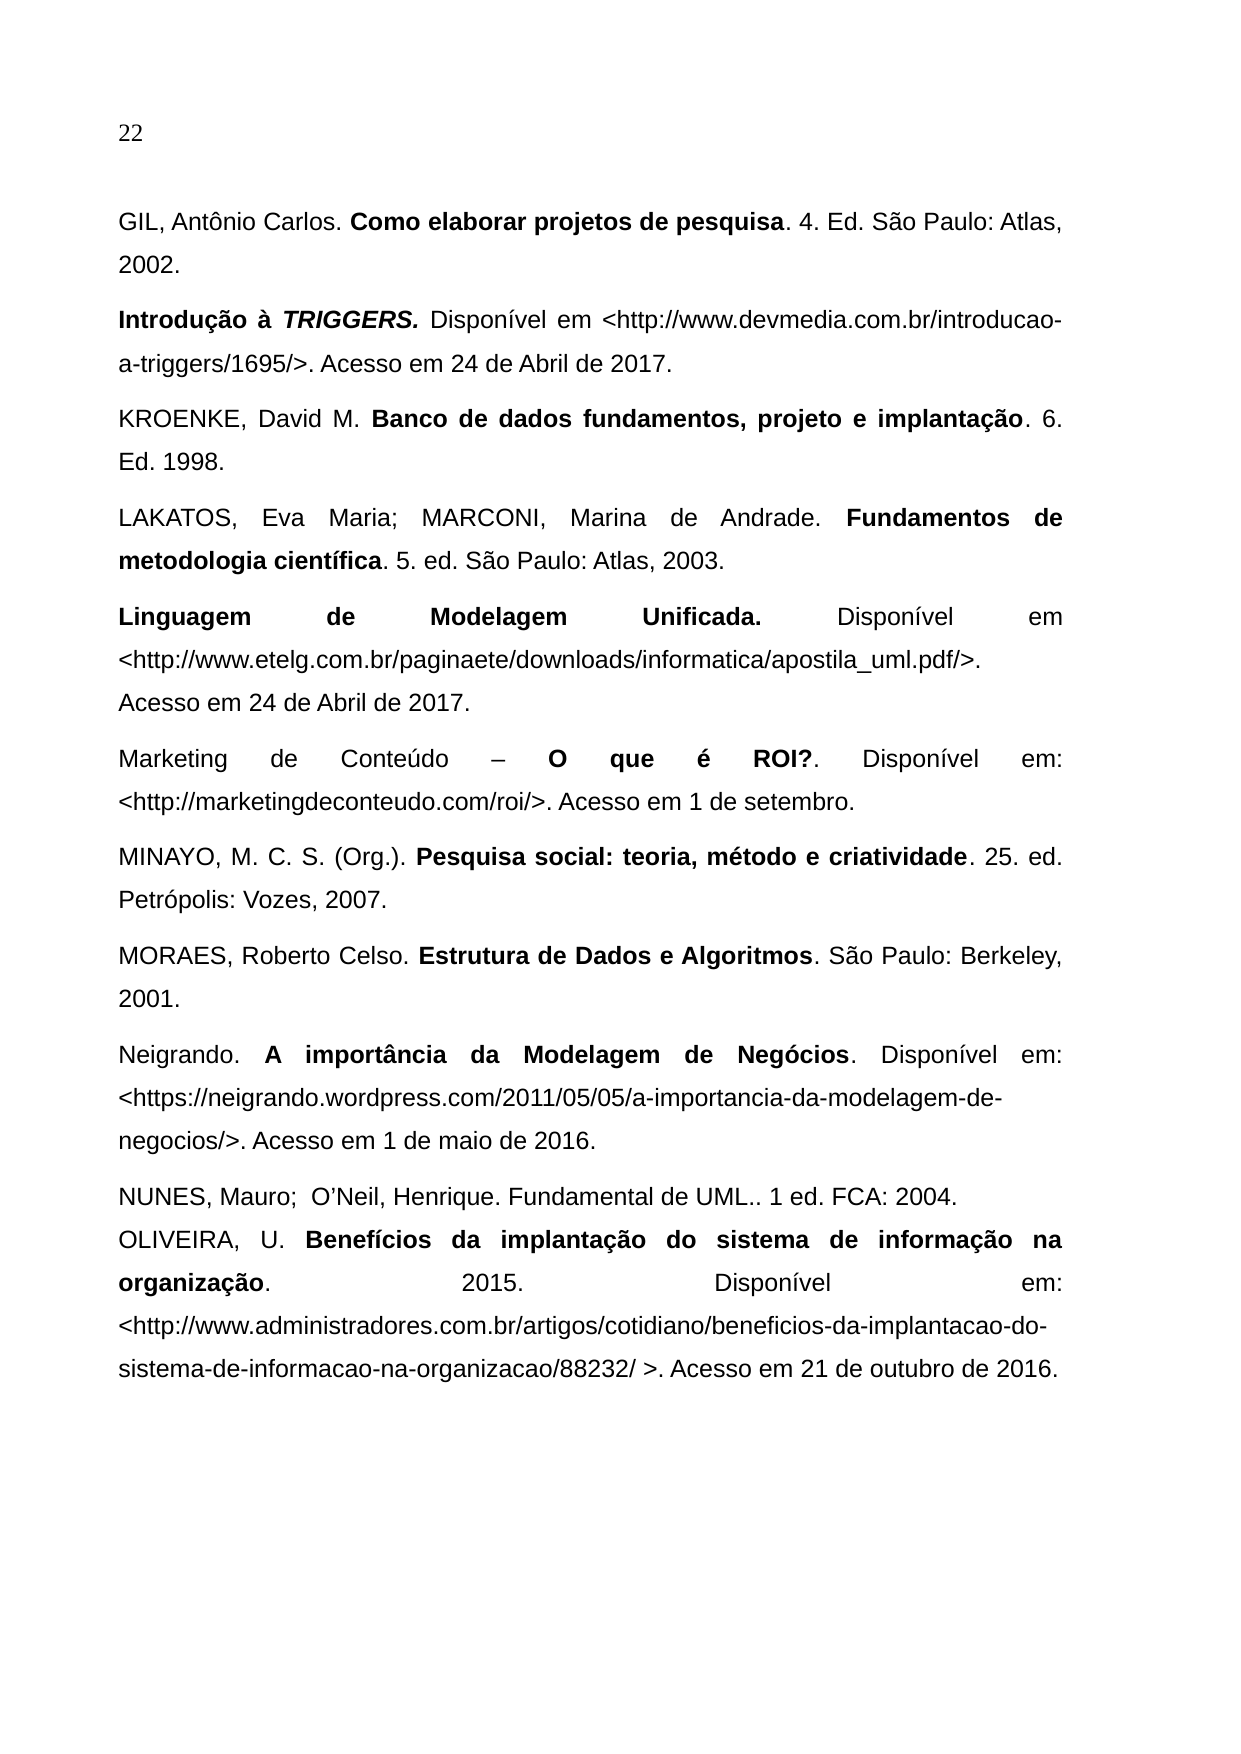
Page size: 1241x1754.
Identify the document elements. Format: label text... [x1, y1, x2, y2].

text GIL, Antônio Carlos. Como elaborar projetos de pesquisa. 4. Ed. São Paulo: Atlas, 2002. [118, 207, 1063, 278]
text Linguagem de Modelagem Unificada. Disponível em <http://www.etelg.com.br/paginaete/downloads/informatica/apostila_uml.pdf/>. Acesso em 24 de Abril de 2017. [118, 602, 1063, 717]
text MORAES, Roberto Celso. Estrutura de Dados e Algoritmos. São Paulo: Berkeley, 2001. [118, 941, 1063, 1013]
text NUNES, Mauro; O’Neil, Henrique. Fundamental de UML.. 1 ed. FCA: 2004. [118, 1182, 1063, 1210]
text Marketing de Conteúdo – O que é ROI?. Disponível em: <http://marketingdeconteudo.com/roi/>. Acesso em 1 de setembro. [118, 743, 1063, 815]
text MINAYO, M. C. S. (Org.). Pesquisa social: teoria, método e criatividade. 25. ed. Petrópolis: Vozes, 2007. [118, 842, 1063, 914]
text KROENKE, David M. Banco de dados fundamentos, projeto e implantação. 6. Ed. 1998. [118, 404, 1063, 476]
text Neigrando. A importância da Modelagem de Negócios. Disponível em: <https://neigrando.wordpress.com/2011/05/05/a-importancia-da-modelagem-de-negocios/>. Acesso em 1 de maio de 2016. [118, 1040, 1063, 1155]
text OLIVEIRA, U. Benefícios da implantação do sistema de informação na organização. 2015. Disponível em: <http://www.administradores.com.br/artigos/cotidiano/beneficios-da-implantacao-do-sistema-de-informacao-na-organizacao/88232/ >. Acesso em 21 de outubro de 2016. [118, 1225, 1063, 1383]
text LAKATOS, Eva Maria; MARCONI, Marina de Andrade. Fundamentos de metodologia científica. 5. ed. São Paulo: Atlas, 2003. [118, 503, 1063, 575]
text Introdução à TRIGGERS. Disponível em <http://www.devmedia.com.br/introducao-a-triggers/1695/>. Acesso em 24 de Abril de 2017. [118, 305, 1063, 377]
